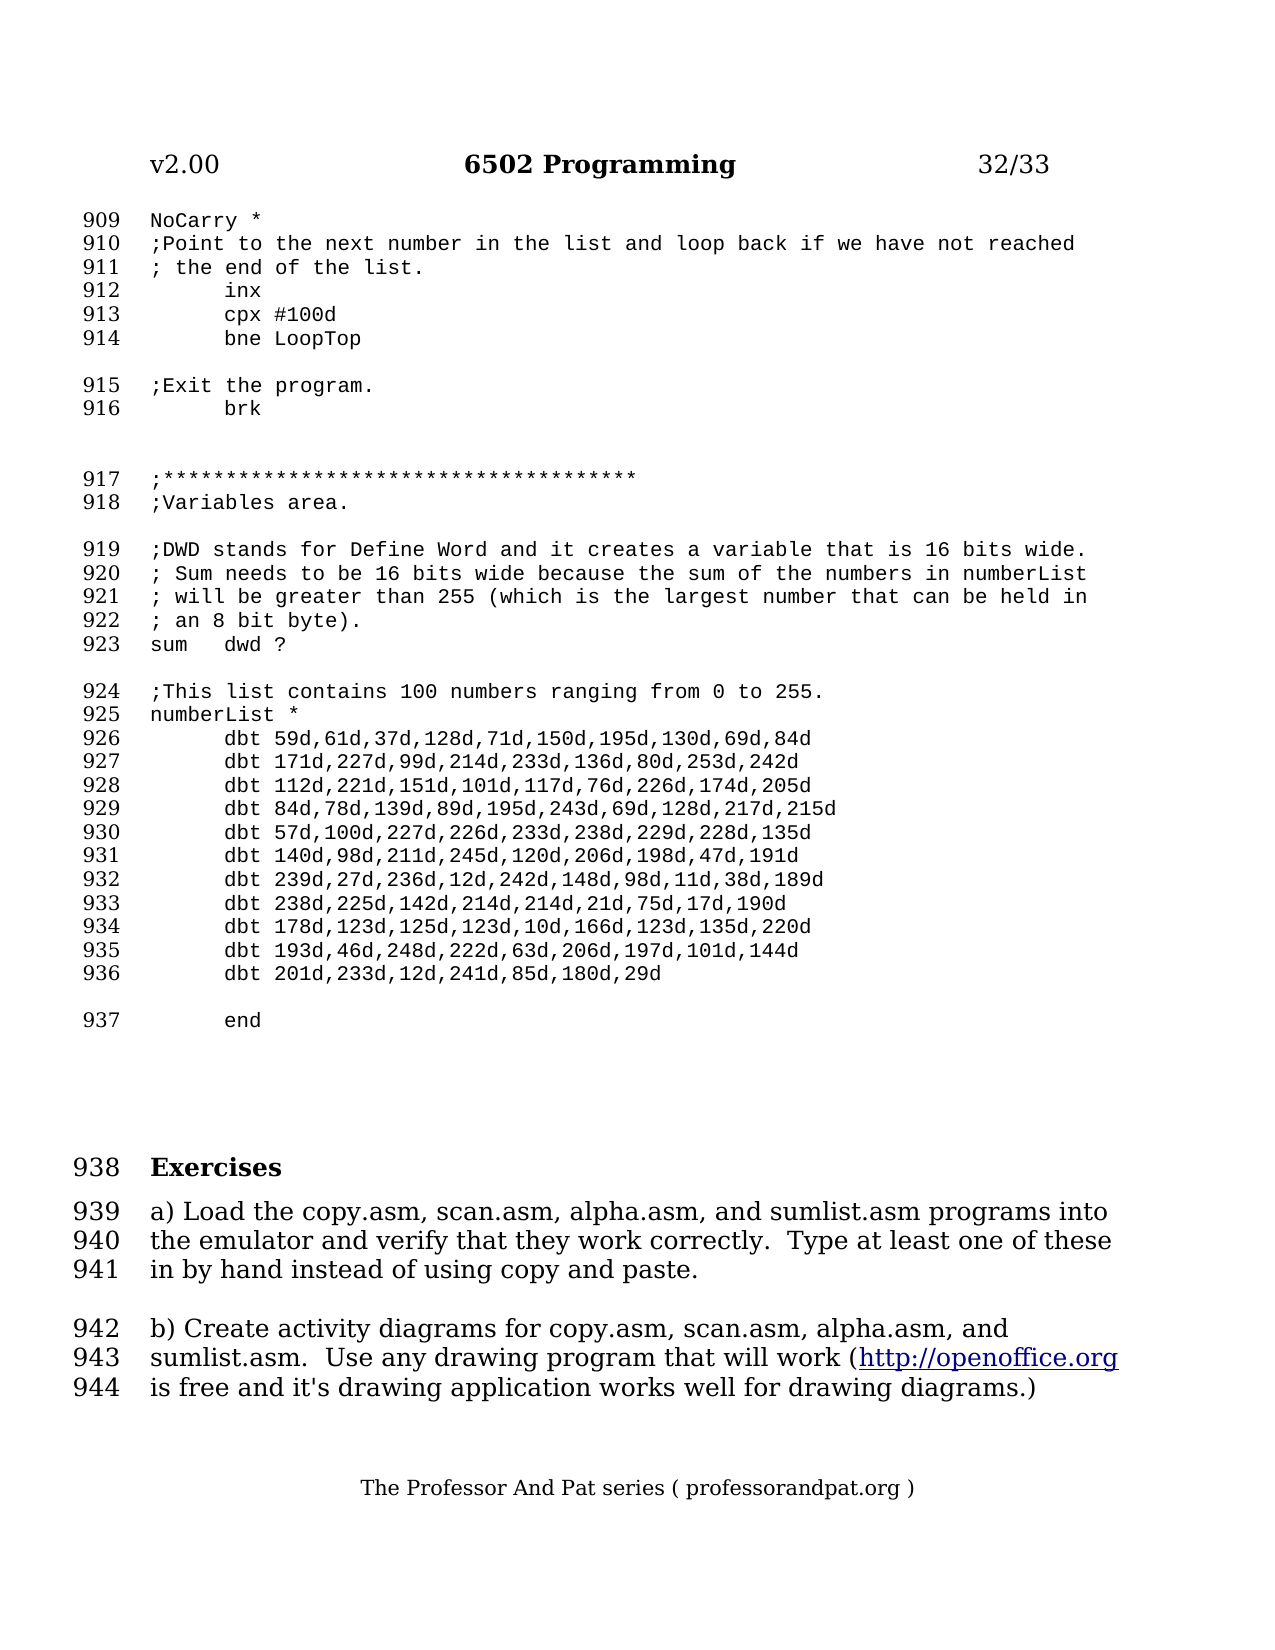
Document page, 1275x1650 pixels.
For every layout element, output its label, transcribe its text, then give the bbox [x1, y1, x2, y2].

text dbt 193d,46d,248d,222d,63d,206d,197d,101d,144d [150, 940, 1125, 963]
text ;Variables area. [150, 492, 1125, 516]
text dbt 140d,98d,211d,245d,120d,206d,198d,47d,191d [150, 846, 1125, 869]
text dbt 57d,100d,227d,226d,233d,238d,229d,228d,135d [150, 822, 1125, 846]
text dbt 171d,227d,99d,214d,233d,136d,80d,253d,242d [150, 751, 1125, 775]
text ; Sum needs to be 16 bits wide because the sum of the numbers in numberList [150, 563, 1125, 587]
text ; will be greater than 255 (which is the largest number that can be held in [150, 587, 1125, 610]
subtitle Exercises [150, 1153, 1125, 1182]
text dbt 238d,225d,142d,214d,214d,21d,75d,17d,190d [150, 893, 1125, 916]
text numberList * [150, 704, 1125, 728]
text ;Point to the next number in the list and loop back if we have not reached [150, 233, 1125, 257]
text dbt 201d,233d,12d,241d,85d,180d,29d [150, 963, 1125, 987]
text end [150, 1010, 1125, 1034]
text dbt 112d,221d,151d,101d,117d,76d,226d,174d,205d [150, 775, 1125, 798]
text NoCarry * [150, 210, 1125, 233]
text brk [150, 398, 1125, 422]
text ;DWD stands for Define Word and it creates a variable that is 16 bits wide. [150, 539, 1125, 563]
text a) Load the copy.asm, scan.asm, alpha.asm, and sumlist.asm programs into the emulator and verify that they work correctly. Type at least one of these in by hand instead of using copy and paste. [150, 1197, 1125, 1285]
text ;************************************** [150, 469, 1125, 492]
text inx [150, 281, 1125, 304]
text dbt 59d,61d,37d,128d,71d,150d,195d,130d,69d,84d [150, 728, 1125, 751]
text sum dwd ? [150, 634, 1125, 657]
text cpx #100d [150, 304, 1125, 328]
text dbt 84d,78d,139d,89d,195d,243d,69d,128d,217d,215d [150, 798, 1125, 822]
text dbt 239d,27d,236d,12d,242d,148d,98d,11d,38d,189d [150, 869, 1125, 893]
text dbt 178d,123d,125d,123d,10d,166d,123d,135d,220d [150, 916, 1125, 940]
text ;This list contains 100 numbers ranging from 0 to 255. [150, 681, 1125, 704]
text ; an 8 bit byte). [150, 610, 1125, 634]
text b) Create activity diagrams for copy.asm, scan.asm, alpha.asm, and sumlist.asm. Use any drawing program that will work (http://openoffice.org is free and it's drawing application works well for drawing diagrams.) [150, 1314, 1125, 1402]
text ; the end of the list. [150, 257, 1125, 281]
text ;Exit the program. [150, 375, 1125, 398]
text bne LoopTop [150, 328, 1125, 351]
